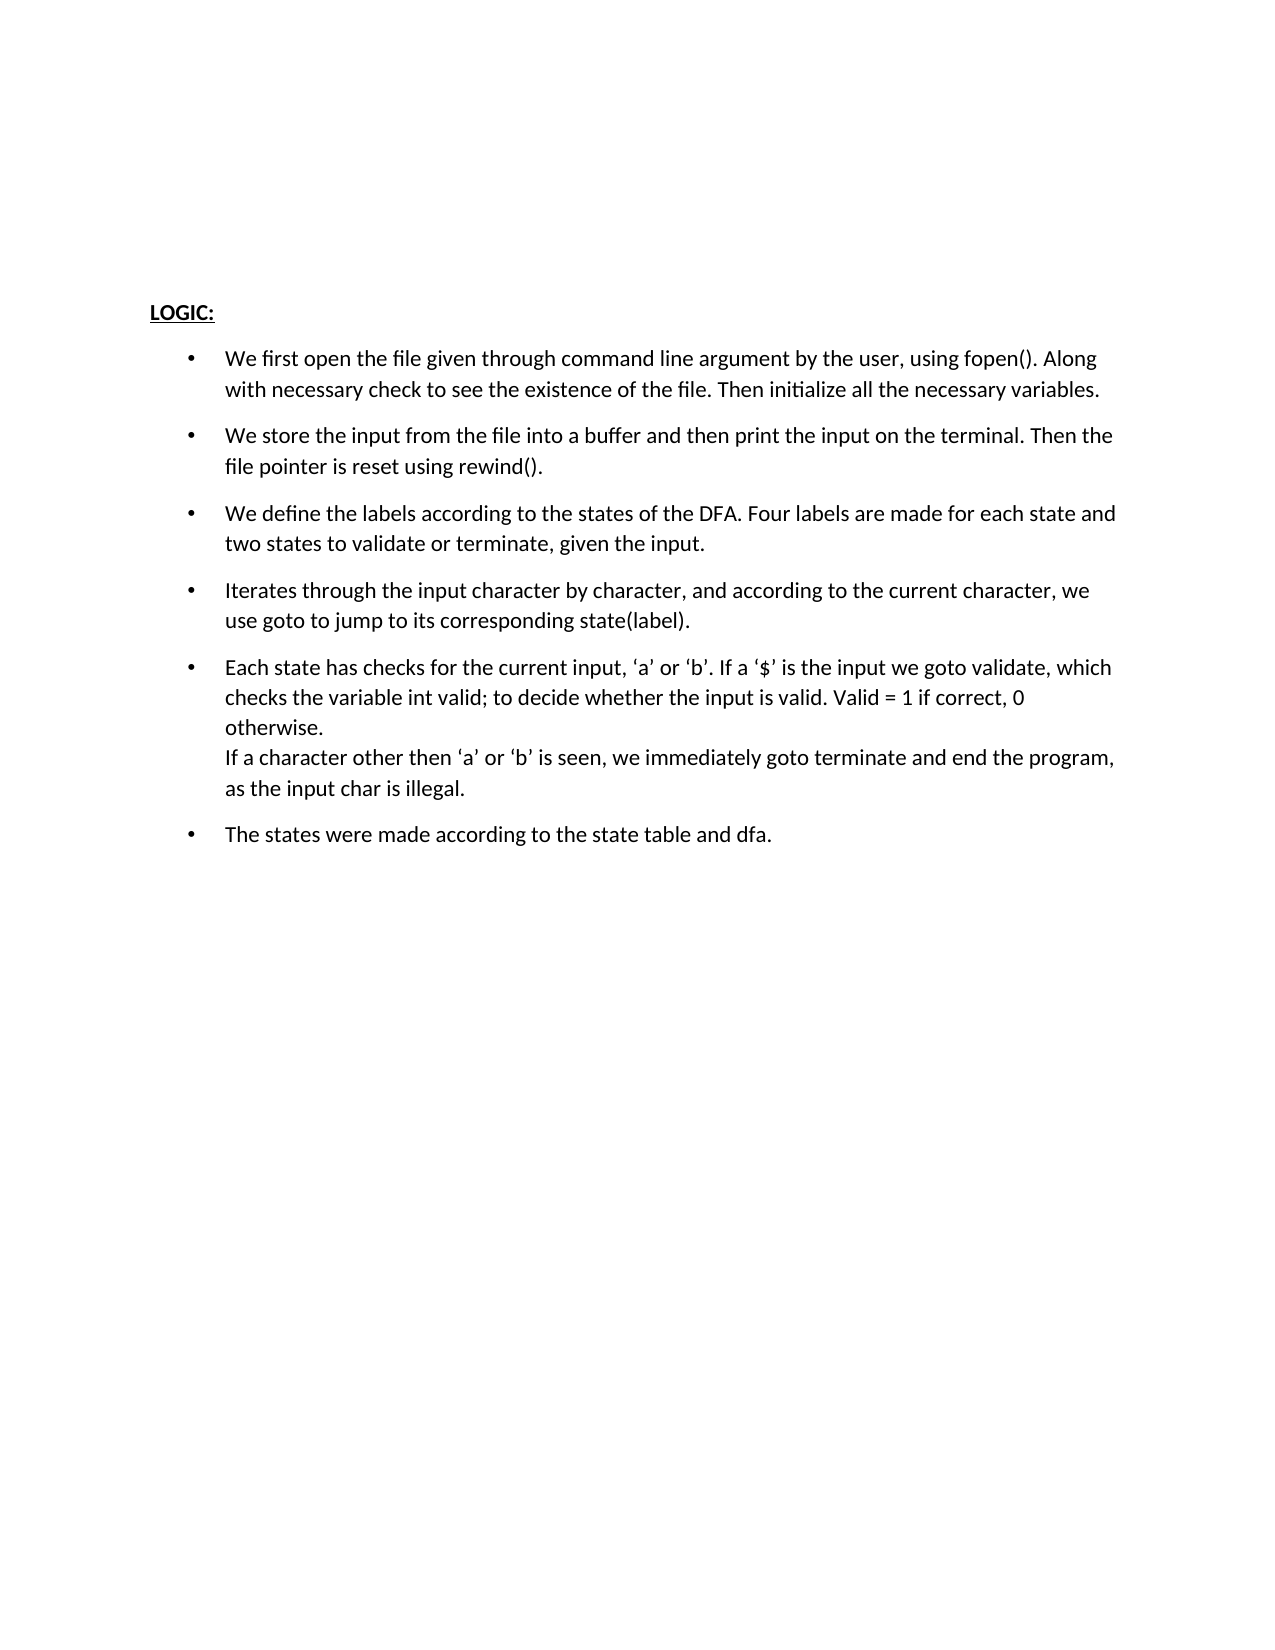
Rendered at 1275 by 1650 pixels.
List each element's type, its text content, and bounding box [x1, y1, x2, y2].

list The states were made according to the state table and dfa. [187, 821, 1125, 849]
list We store the input from the file into a buffer and then print the input on the terminal. Then the file pointer is reset using rewind(). [187, 422, 1125, 480]
list Each state has checks for the current input, ‘a’ or ‘b’. If a ‘$’ is the input we goto validate, which checks the variable int valid; to decide whether the input is valid. Valid = 1 if correct, 0 otherwise. If a character other then ‘a’ or ‘b’ is seen, we immediately goto terminate and end the program, as the input char is illegal. [187, 653, 1125, 802]
list Iterates through the input character by character, and according to the current character, we use goto to jump to its corresponding state(label). [187, 576, 1125, 634]
list We first open the file given through command line argument by the user, using fopen(). Along with necessary check to see the existence of the file. Then initialize all the necessary variables. [187, 344, 1125, 403]
list We define the labels according to the states of the DFA. Four labels are made for each state and two states to validate or terminate, given the input. [187, 499, 1125, 557]
text LOGIC: [150, 298, 1125, 326]
